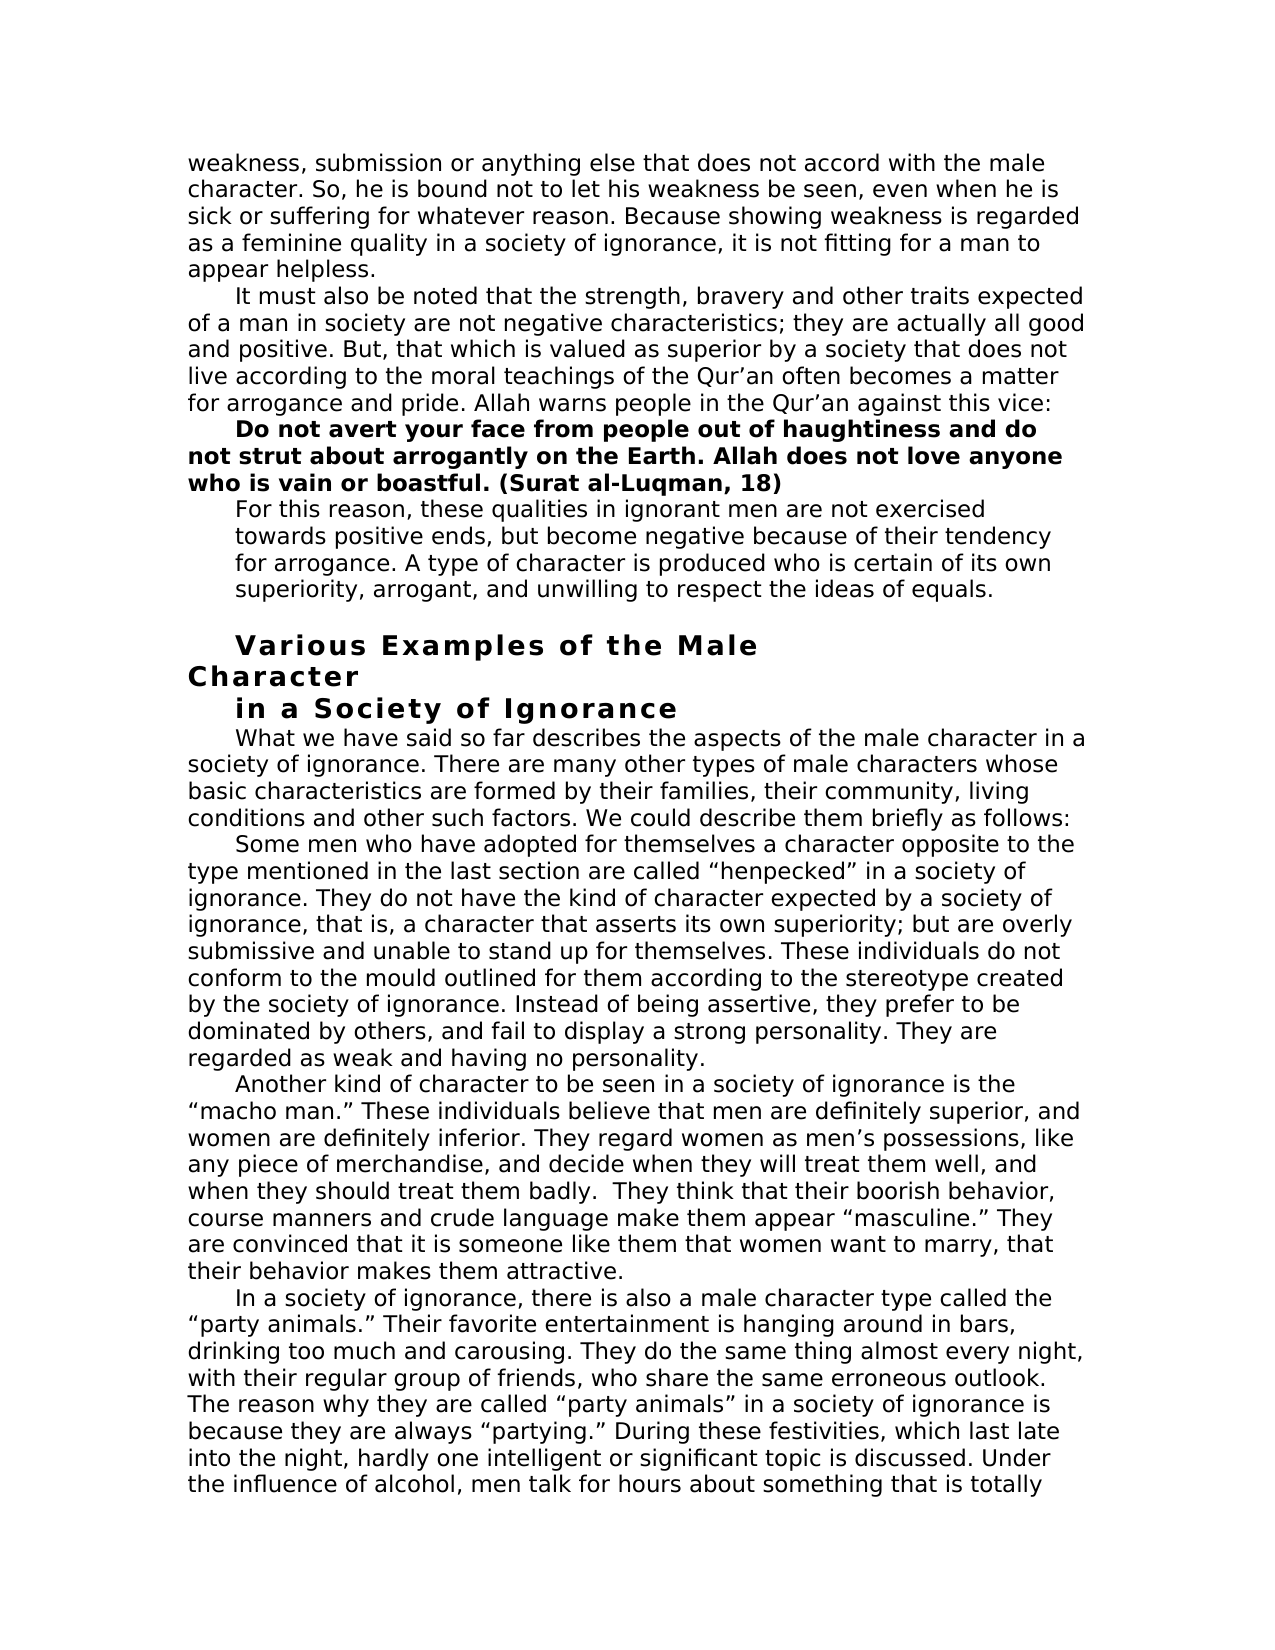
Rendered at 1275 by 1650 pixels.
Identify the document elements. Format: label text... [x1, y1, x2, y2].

text Do not avert your face from people out of haughtiness and do not strut about arrogantly on the Earth. Allah does not love anyone who is vain or boastful. (Surat al-Luqman, 18) [187, 417, 1087, 497]
text It must also be noted that the strength, bravery and other traits expected of a man in society are not negative characteristics; they are actually all good and positive. But, that which is valued as superior by a society that does not live according to the moral teachings of the Qur’an often becomes a matter for arrogance and pride. Allah warns people in the Qur’an against this vice: [187, 283, 1087, 417]
text Another kind of character to be seen in a society of ignorance is the “macho man.” These individuals believe that men are definitely superior, and women are definitely inferior. They regard women as men’s possessions, like any piece of merchandise, and decide when they will treat them well, and when they should treat them badly. They think that their boorish behavior, course manners and crude language make them appear “masculine.” They are convinced that it is someone like them that women want to marry, that their behavior makes them attractive. [187, 1071, 1087, 1285]
text For this reason, these qualities in ignorant men are not exercised towards positive ends, but become negative because of their tendency for arrogance. A type of character is produced who is certain of its own superiority, arrogant, and unwilling to respect the ideas of equals. [235, 497, 1064, 603]
text Various Examples of the Male Character [187, 630, 937, 693]
text in a Society of Ignorance [187, 693, 1087, 725]
text Some men who have adopted for themselves a character opposite to the type mentioned in the last section are called “henpecked” in a society of ignorance. They do not have the kind of character expected by a society of ignorance, that is, a character that asserts its own superiority; but are overly submissive and unable to stand up for themselves. These individuals do not conform to the mould outlined for them according to the stereotype created by the society of ignorance. Instead of being assertive, they prefer to be dominated by others, and fail to display a strong personality. They are regarded as weak and having no personality. [187, 831, 1087, 1071]
text In a society of ignorance, there is also a male character type called the “party animals.” Their favorite entertainment is hanging around in bars, drinking too much and carousing. They do the same thing almost every night, with their regular group of friends, who share the same erroneous outlook. The reason why they are called “party animals” in a society of ignorance is because they are always “partying.” During these festivities, which last late into the night, hardly one intelligent or significant topic is discussed. Under the influence of alcohol, men talk for hours about something that is totally [187, 1285, 1087, 1498]
text What we have said so far describes the aspects of the male character in a society of ignorance. There are many other types of male characters whose basic characteristics are formed by their families, their community, living conditions and other such factors. We could describe them briefly as follows: [187, 725, 1087, 831]
text weakness, submission or anything else that does not accord with the male character. So, he is bound not to let his weakness be seen, even when he is sick or suffering for whatever reason. Because showing weakness is regarded as a feminine quality in a society of ignorance, it is not fitting for a man to appear helpless. [187, 150, 1087, 283]
